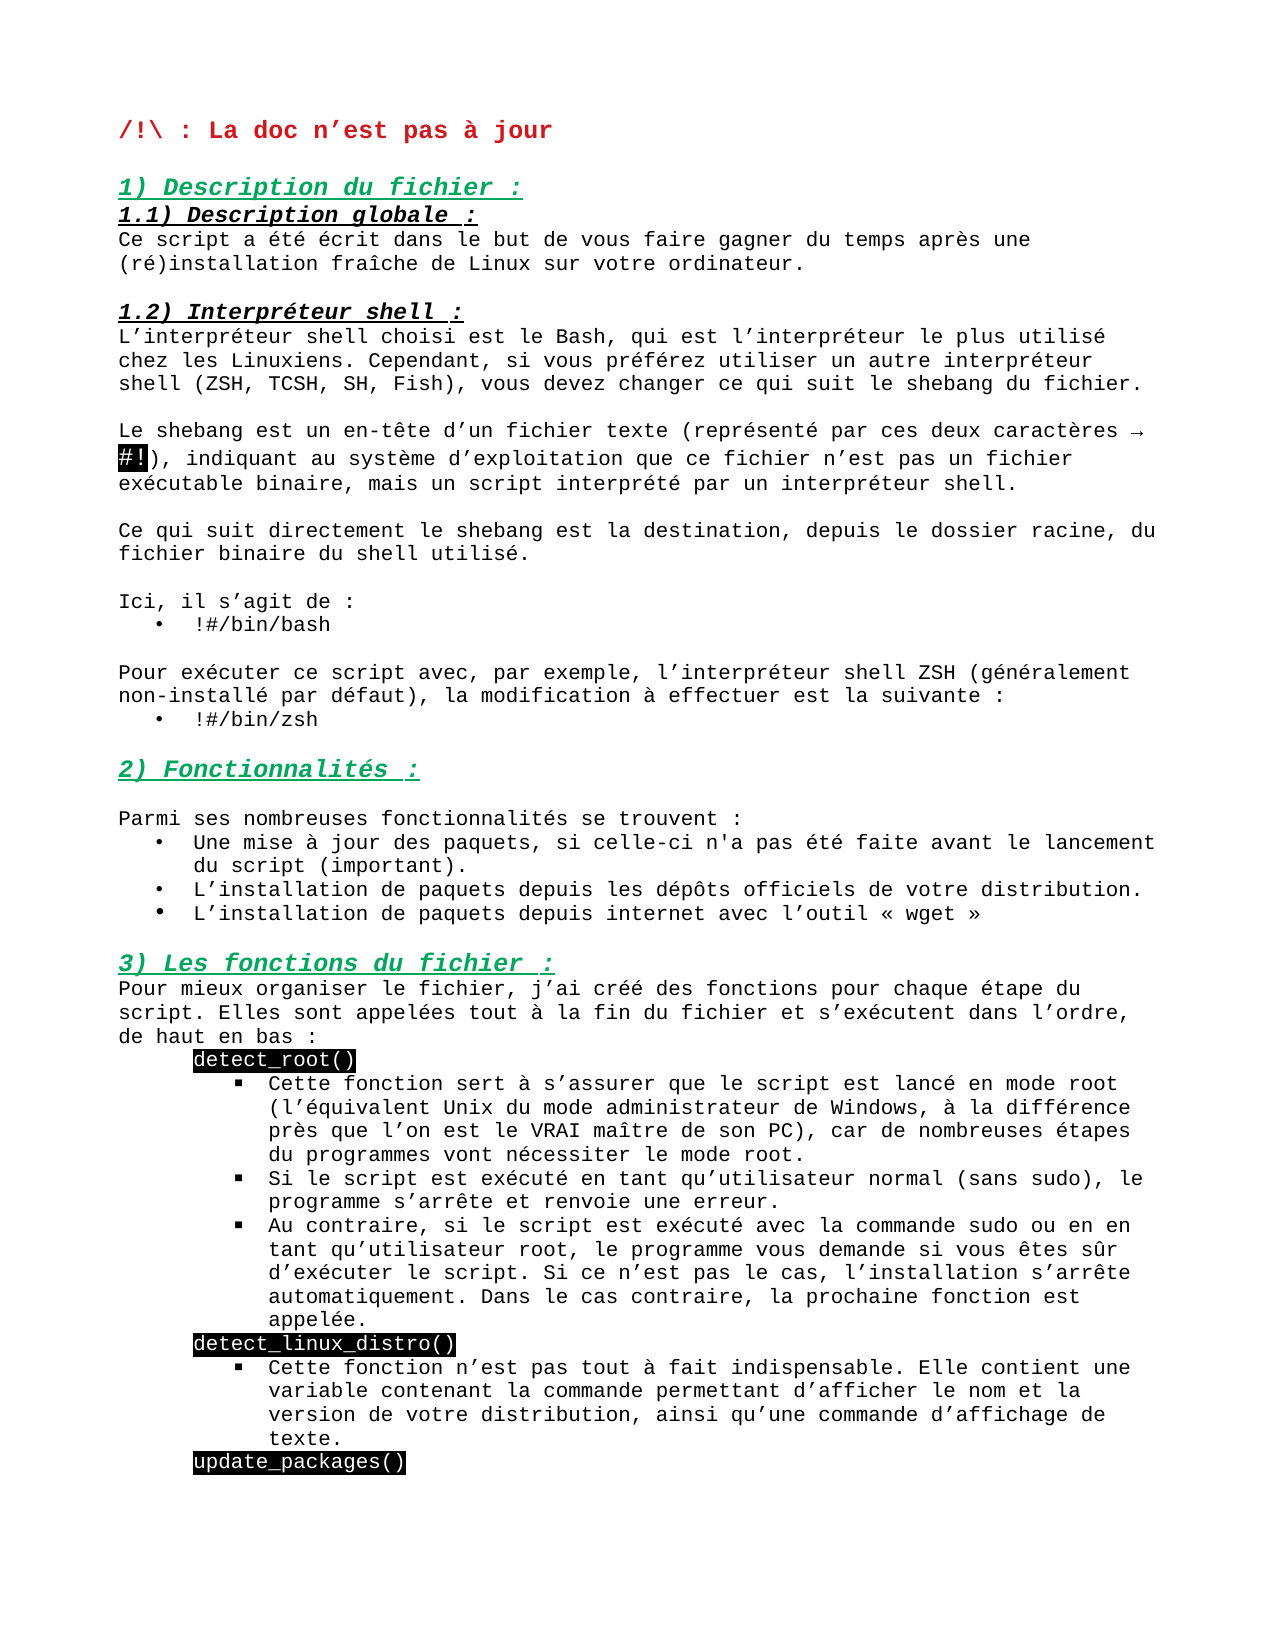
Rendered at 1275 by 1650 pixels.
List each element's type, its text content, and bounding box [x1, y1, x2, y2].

list Au contraire, si le script est exécuté avec la commande sudo ou en en tant qu’utilisateur root, le programme vous demande si vous êtes sûr d’exécuter le script. Si ce n’est pas le cas, l’installation s’arrête automatiquement. Dans le cas contraire, la prochaine fonction est appelée. [231, 1215, 1157, 1333]
list Cette fonction sert à s’assurer que le script est lancé en mode root (l’équivalent Unix du mode administrateur de Windows, à la différence près que l’on est le VRAI maître de son PC), car de nombreuses étapes du programmes vont nécessiter le mode root. [231, 1073, 1157, 1168]
text Pour exécuter ce script avec, par exemple, l’interpréteur shell ZSH (généralement non-installé par défaut), la modification à effectuer est la suivante : [118, 662, 1157, 709]
list detect_linux_distro() [156, 1333, 1157, 1357]
text 2) Fonctionnalités : [118, 756, 1157, 784]
text Ce qui suit directement le shebang est la destination, depuis le dossier racine, du fichier binaire du shell utilisé. [118, 520, 1157, 567]
list L’installation de paquets depuis les dépôts officiels de votre distribution. [156, 879, 1157, 903]
text Le shebang est un en-tête d’un fichier texte (représenté par ces deux caractères → #!), indiquant au système d’exploitation que ce fichier n’est pas un fichier exécutable binaire, mais un script interprété par un interpréteur shell. [118, 421, 1157, 496]
text 1.1) Description globale : [118, 203, 1157, 229]
list L’installation de paquets depuis internet avec l’outil « wget » [156, 903, 1157, 926]
list Cette fonction n’est pas tout à fait indispensable. Elle contient une variable contenant la commande permettant d’afficher le nom et la version de votre distribution, ainsi qu’une commande d’affichage de texte. [231, 1357, 1157, 1451]
list !#/bin/zsh [156, 709, 1157, 733]
text 1.2) Interpréteur shell : [118, 300, 1157, 326]
text 3) Les fonctions du fichier : [118, 950, 1157, 978]
text Parmi ses nombreuses fonctionnalités se trouvent : [118, 808, 1157, 832]
list detect_root() [156, 1049, 1157, 1073]
list Une mise à jour des paquets, si celle-ci n'a pas été faite avant le lancement du script (important). [156, 832, 1157, 879]
list Si le script est exécuté en tant qu’utilisateur normal (sans sudo), le programme s’arrête et renvoie une erreur. [231, 1168, 1157, 1215]
list update_packages() [156, 1451, 1157, 1475]
list !#/bin/bash [156, 614, 1157, 638]
text Ce script a été écrit dans le but de vous faire gagner du temps après une (ré)installation fraîche de Linux sur votre ordinateur. [118, 229, 1157, 276]
text /!\ : La doc n’est pas à jour [118, 118, 1157, 146]
text Ici, il s’agit de : [118, 591, 1157, 614]
text 1) Description du fichier : [118, 175, 1157, 203]
text L’interpréteur shell choisi est le Bash, qui est l’interpréteur le plus utilisé chez les Linuxiens. Cependant, si vous préférez utiliser un autre interpréteur shell (ZSH, TCSH, SH, Fish), vous devez changer ce qui suit le shebang du fichier. [118, 326, 1157, 397]
text Pour mieux organiser le fichier, j’ai créé des fonctions pour chaque étape du script. Elles sont appelées tout à la fin du fichier et s’exécutent dans l’ordre, de haut en bas : [118, 978, 1157, 1049]
